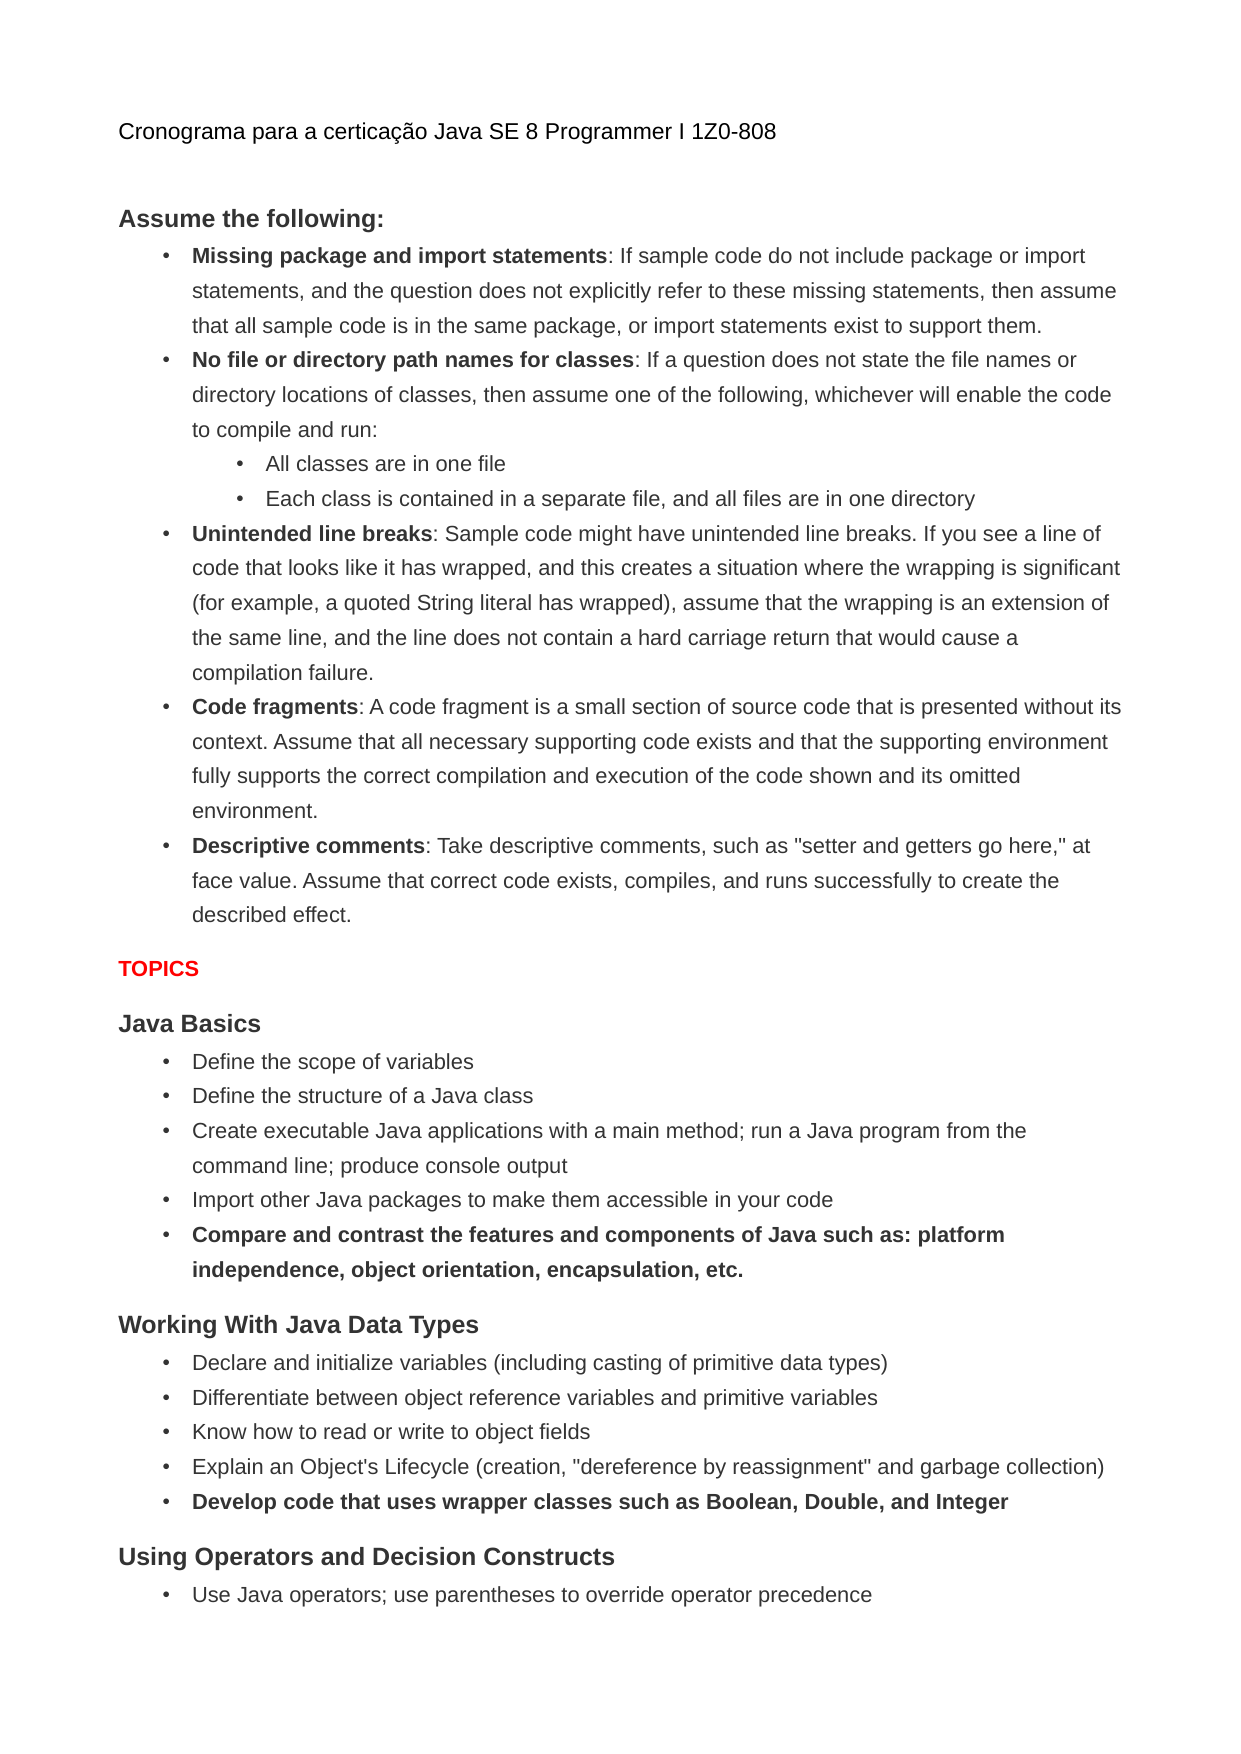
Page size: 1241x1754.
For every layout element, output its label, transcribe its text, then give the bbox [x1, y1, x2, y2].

text Assume the following: [118, 203, 1122, 232]
list No file or directory path names for classes: If a question does not state the file names or directory locations of classes, then assume one of the following, whichever will enable the code to compile and run: [162, 347, 1122, 442]
text Cronograma para a certicação Java SE 8 Programmer I 1Z0-808 [118, 118, 1122, 144]
list Import other Java packages to make them accessible in your code [162, 1187, 1122, 1213]
list Use Java operators; use parentheses to override operator precedence [162, 1582, 1122, 1607]
list Missing package and import statements: If sample code do not include package or import statements, and the question does not explicitly refer to these missing statements, then assume that all sample code is in the same package, or import statements exist to support them. [162, 243, 1122, 338]
list Develop code that uses wrapper classes such as Boolean, Double, and Integer [162, 1488, 1122, 1514]
text Java Basics [118, 1009, 1122, 1038]
list Create executable Java applications with a main method; run a Java program from the command line; produce console output [162, 1118, 1122, 1178]
list Differentiate between object reference variables and primitive variables [162, 1384, 1122, 1410]
list Compare and contrast the features and components of Java such as: platform independence, object orientation, encapsulation, etc. [162, 1222, 1122, 1282]
list Declare and initialize variables (including casting of primitive data types) [162, 1350, 1122, 1375]
list Define the structure of a Java class [162, 1083, 1122, 1108]
list Code fragments: A code fragment is a small section of source code that is presented without its context. Assume that all necessary supporting code exists and that the supporting environment fully supports the correct compilation and execution of the code shown and its omitted environment. [162, 694, 1122, 823]
list Explain an Object's Lifecycle (creation, "dereference by reassignment" and garbage collection) [162, 1454, 1122, 1479]
list Define the scope of variables [162, 1049, 1122, 1074]
text Working With Java Data Types [118, 1310, 1122, 1339]
list Unintended line breaks: Sample code might have unintended line breaks. If you see a line of code that looks like it has wrapped, and this creates a situation where the wrapping is significant (for example, a quoted String literal has wrapped), assume that the wrapping is an extension of the same line, and the line does not contain a hard carriage return that would cause a compilation failure. [162, 521, 1122, 684]
text TOPICS [118, 956, 1122, 981]
list Descriptive comments: Take descriptive comments, such as "setter and getters go here," at face value. Assume that correct code exists, compiles, and runs successfully to create the described effect. [162, 833, 1122, 927]
list Each class is contained in a separate file, and all files are in one directory [236, 486, 1122, 511]
list Know how to read or write to object fields [162, 1419, 1122, 1444]
list All classes are in one file [236, 451, 1122, 476]
text Using Operators and Decision Constructs [118, 1542, 1122, 1571]
